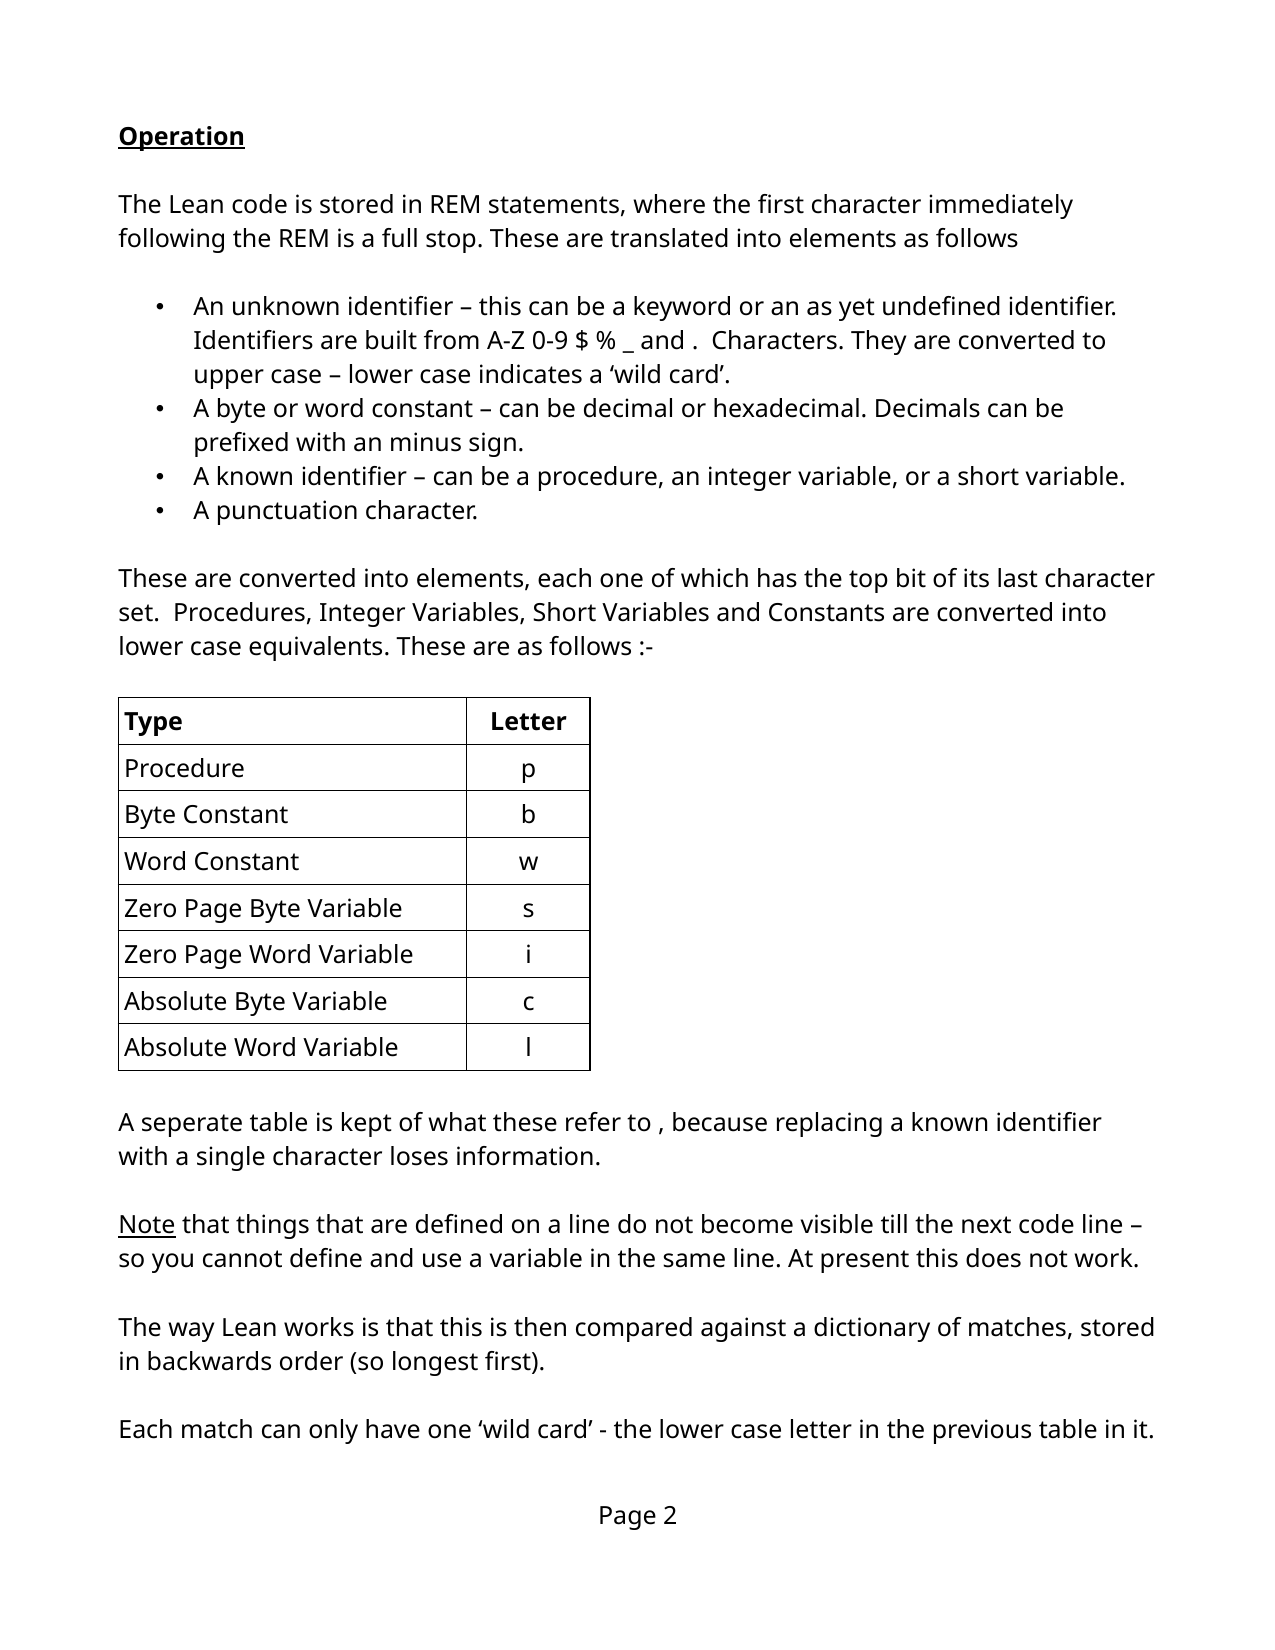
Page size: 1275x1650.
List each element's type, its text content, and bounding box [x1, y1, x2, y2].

list A known identifier – can be a procedure, an integer variable, or a short variable. [156, 459, 1157, 493]
text Note that things that are defined on a line do not become visible till the next code line – so you cannot define and use a variable in the same line. At present this does not work. [118, 1207, 1157, 1275]
table_cell Absolute Byte Variable [119, 978, 466, 1023]
table_cell p [467, 745, 589, 790]
list A punctuation character. [156, 493, 1157, 527]
table_cell b [467, 791, 589, 837]
text Operation [118, 118, 1157, 152]
list A byte or word constant – can be decimal or hexadecimal. Decimals can be prefixed with an minus sign. [156, 391, 1157, 459]
table_cell i [467, 931, 589, 977]
table_cell Zero Page Word Variable [119, 931, 466, 977]
table_cell Procedure [119, 745, 466, 790]
table_cell s [467, 885, 589, 930]
text These are converted into elements, each one of which has the top bit of its last character set. Procedures, Integer Variables, Short Variables and Constants are converted into lower case equivalents. These are as follows :- [118, 561, 1157, 663]
text The Lean code is stored in REM statements, where the first character immediately following the REM is a full stop. These are translated into elements as follows [118, 186, 1157, 254]
table_cell Word Constant [119, 838, 466, 883]
list An unknown identifier – this can be a keyword or an as yet undefined identifier. Identifiers are built from A-Z 0-9 $ % _ and . Characters. They are converted to upper case – lower case indicates a ‘wild card’. [156, 288, 1157, 391]
table_cell w [467, 838, 589, 883]
text A seperate table is kept of what these refer to , because replacing a known identifier with a single character loses information. [118, 1105, 1157, 1173]
table_cell Zero Page Byte Variable [119, 885, 466, 930]
table_cell Byte Constant [119, 791, 466, 837]
table_header Type [119, 698, 466, 744]
text The way Lean works is that this is then compared against a dictionary of matches, stored in backwards order (so longest first). [118, 1309, 1157, 1377]
table_cell Absolute Word Variable [119, 1024, 466, 1070]
table_cell c [467, 978, 589, 1023]
table_cell l [467, 1024, 589, 1070]
table_header Letter [467, 698, 589, 744]
text Each match can only have one ‘wild card’ - the lower case letter in the previous table in it. [118, 1411, 1157, 1445]
